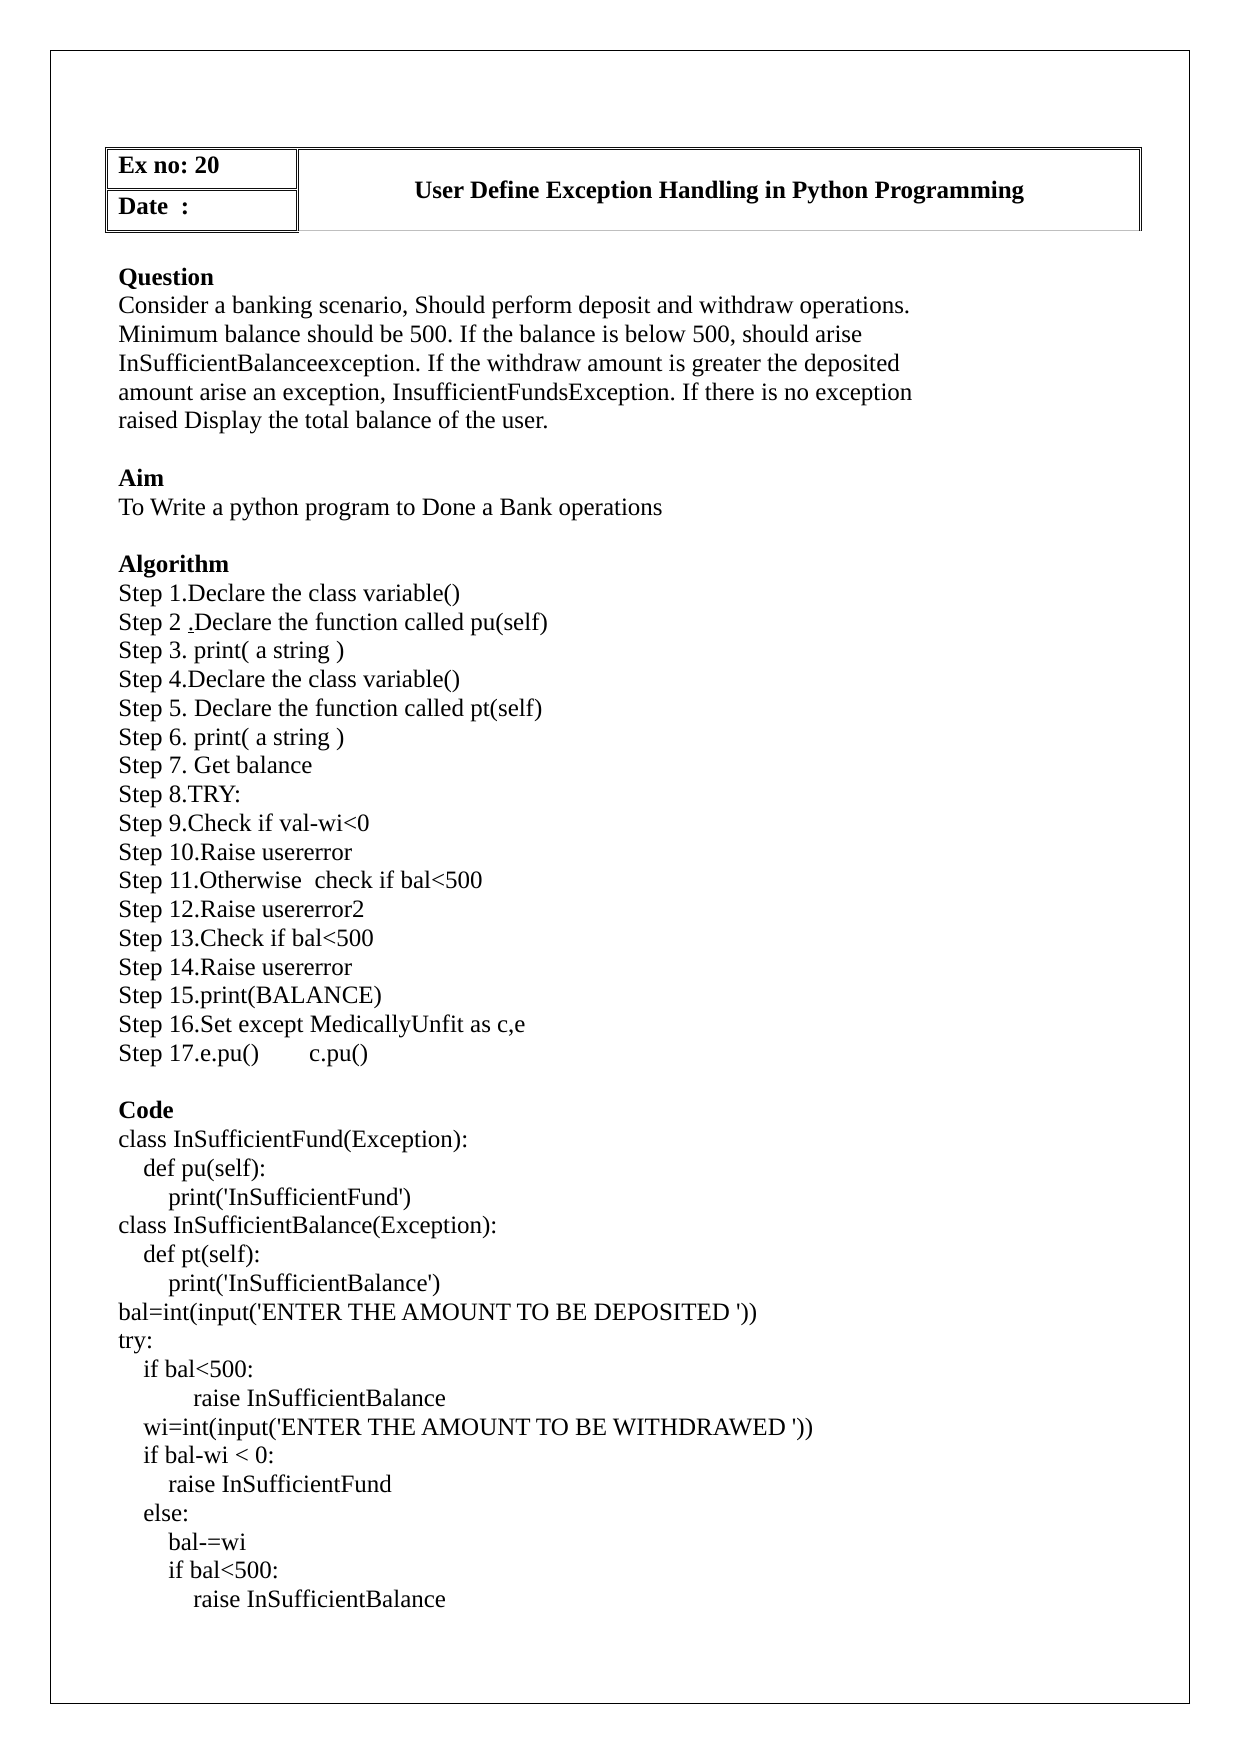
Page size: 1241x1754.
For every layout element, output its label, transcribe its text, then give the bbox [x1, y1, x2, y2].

table_cell Date : [108, 191, 296, 230]
text def pu(self): [118, 1153, 1122, 1182]
table_header User Define Exception Handling in Python Programming [299, 150, 1139, 230]
text raise InSufficientBalance [118, 1383, 1122, 1412]
text print('InSufficientBalance') [118, 1268, 1122, 1297]
text Step 4.Declare the class variable() [118, 664, 1122, 693]
text To Write a python program to Done a Bank operations [118, 492, 1122, 520]
text Step 14.Raise usererror [118, 952, 1122, 980]
text else: [118, 1498, 1122, 1527]
text Step 8.TRY: [118, 779, 1122, 808]
text Step 13.Check if bal<500 [118, 923, 1122, 952]
text Algorithm [118, 549, 1122, 578]
text Step 2 .Declare the function called pu(self) [118, 607, 1122, 635]
text Question [118, 262, 1122, 290]
text try: [118, 1325, 1122, 1354]
text InSufficientBalanceexception. If the withdraw amount is greater the deposited [118, 348, 1122, 377]
text amount arise an exception, InsufficientFundsException. If there is no exception [118, 377, 1122, 405]
text wi=int(input('ENTER THE AMOUNT TO BE WITHDRAWED ')) [118, 1412, 1122, 1440]
text Step 12.Raise usererror2 [118, 894, 1122, 923]
text Consider a banking scenario, Should perform deposit and withdraw operations. [118, 290, 1122, 319]
text raised Display the total balance of the user. [118, 405, 1122, 434]
text class InSufficientFund(Exception): [118, 1124, 1122, 1153]
table_header Ex no: 20 [108, 150, 296, 188]
text if bal-wi < 0: [118, 1440, 1122, 1469]
text Step 16.Set except MedicallyUnfit as c,e [118, 1009, 1122, 1038]
text Minimum balance should be 500. If the balance is below 500, should arise [118, 319, 1122, 348]
text bal-=wi [118, 1527, 1122, 1555]
text raise InSufficientFund [118, 1469, 1122, 1498]
text Step 3. print( a string ) [118, 635, 1122, 664]
text Step 1.Declare the class variable() [118, 578, 1122, 607]
text Step 7. Get balance [118, 750, 1122, 779]
text raise InSufficientBalance [118, 1584, 1122, 1613]
text Code [118, 1095, 1122, 1124]
text print('InSufficientFund') [118, 1182, 1122, 1210]
text Step 5. Declare the function called pt(self) [118, 693, 1122, 722]
text Aim [118, 463, 1122, 492]
text Step 15.print(BALANCE) [118, 980, 1122, 1009]
text class InSufficientBalance(Exception): [118, 1210, 1122, 1239]
text if bal<500: [118, 1354, 1122, 1383]
text Step 9.Check if val-wi<0 [118, 808, 1122, 837]
text Step 17.e.pu() c.pu() [118, 1038, 1122, 1067]
text Step 6. print( a string ) [118, 722, 1122, 750]
text if bal<500: [118, 1555, 1122, 1584]
text def pt(self): [118, 1239, 1122, 1268]
text Step 10.Raise usererror [118, 837, 1122, 865]
text bal=int(input('ENTER THE AMOUNT TO BE DEPOSITED ')) [118, 1297, 1122, 1325]
text Step 11.Otherwise check if bal<500 [118, 865, 1122, 894]
